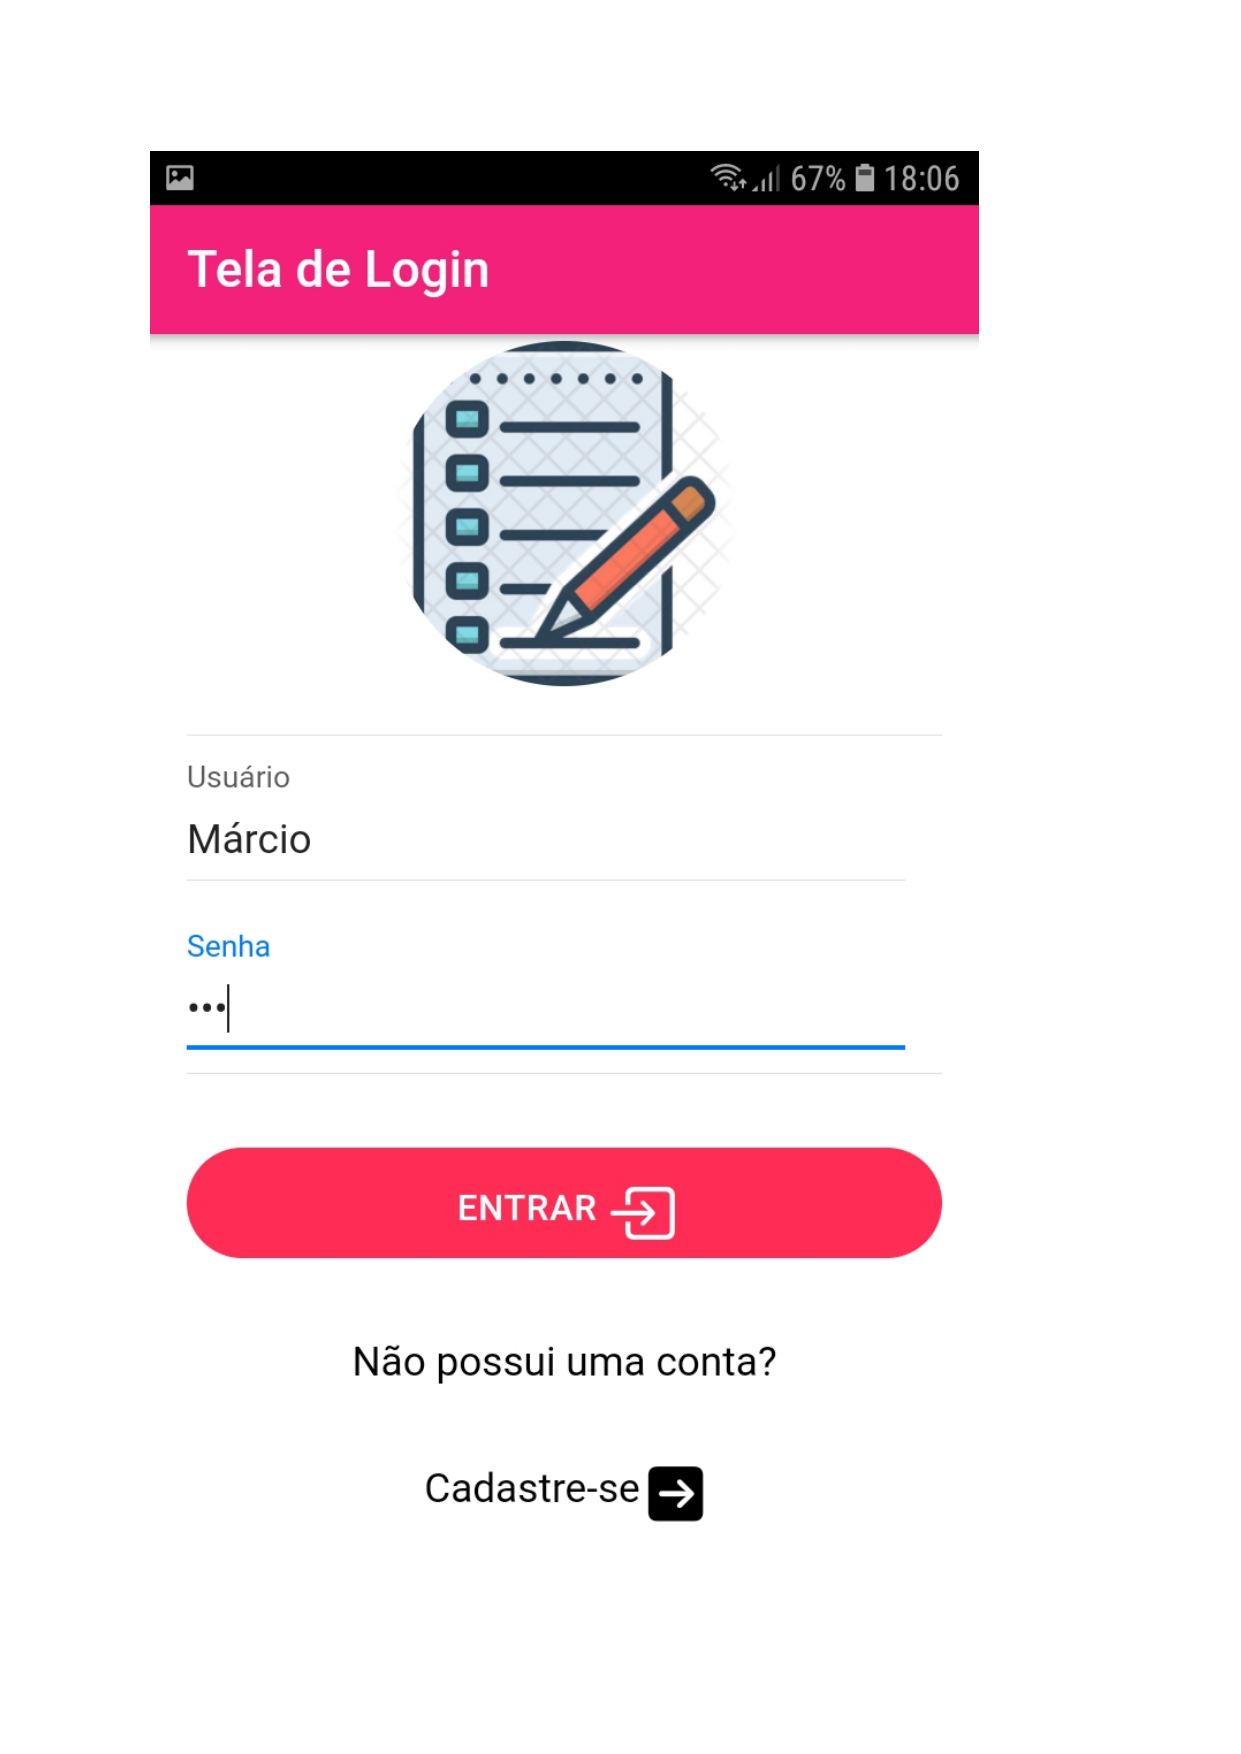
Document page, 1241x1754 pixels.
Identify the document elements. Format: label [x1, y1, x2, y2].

picture [150, 151, 979, 1575]
